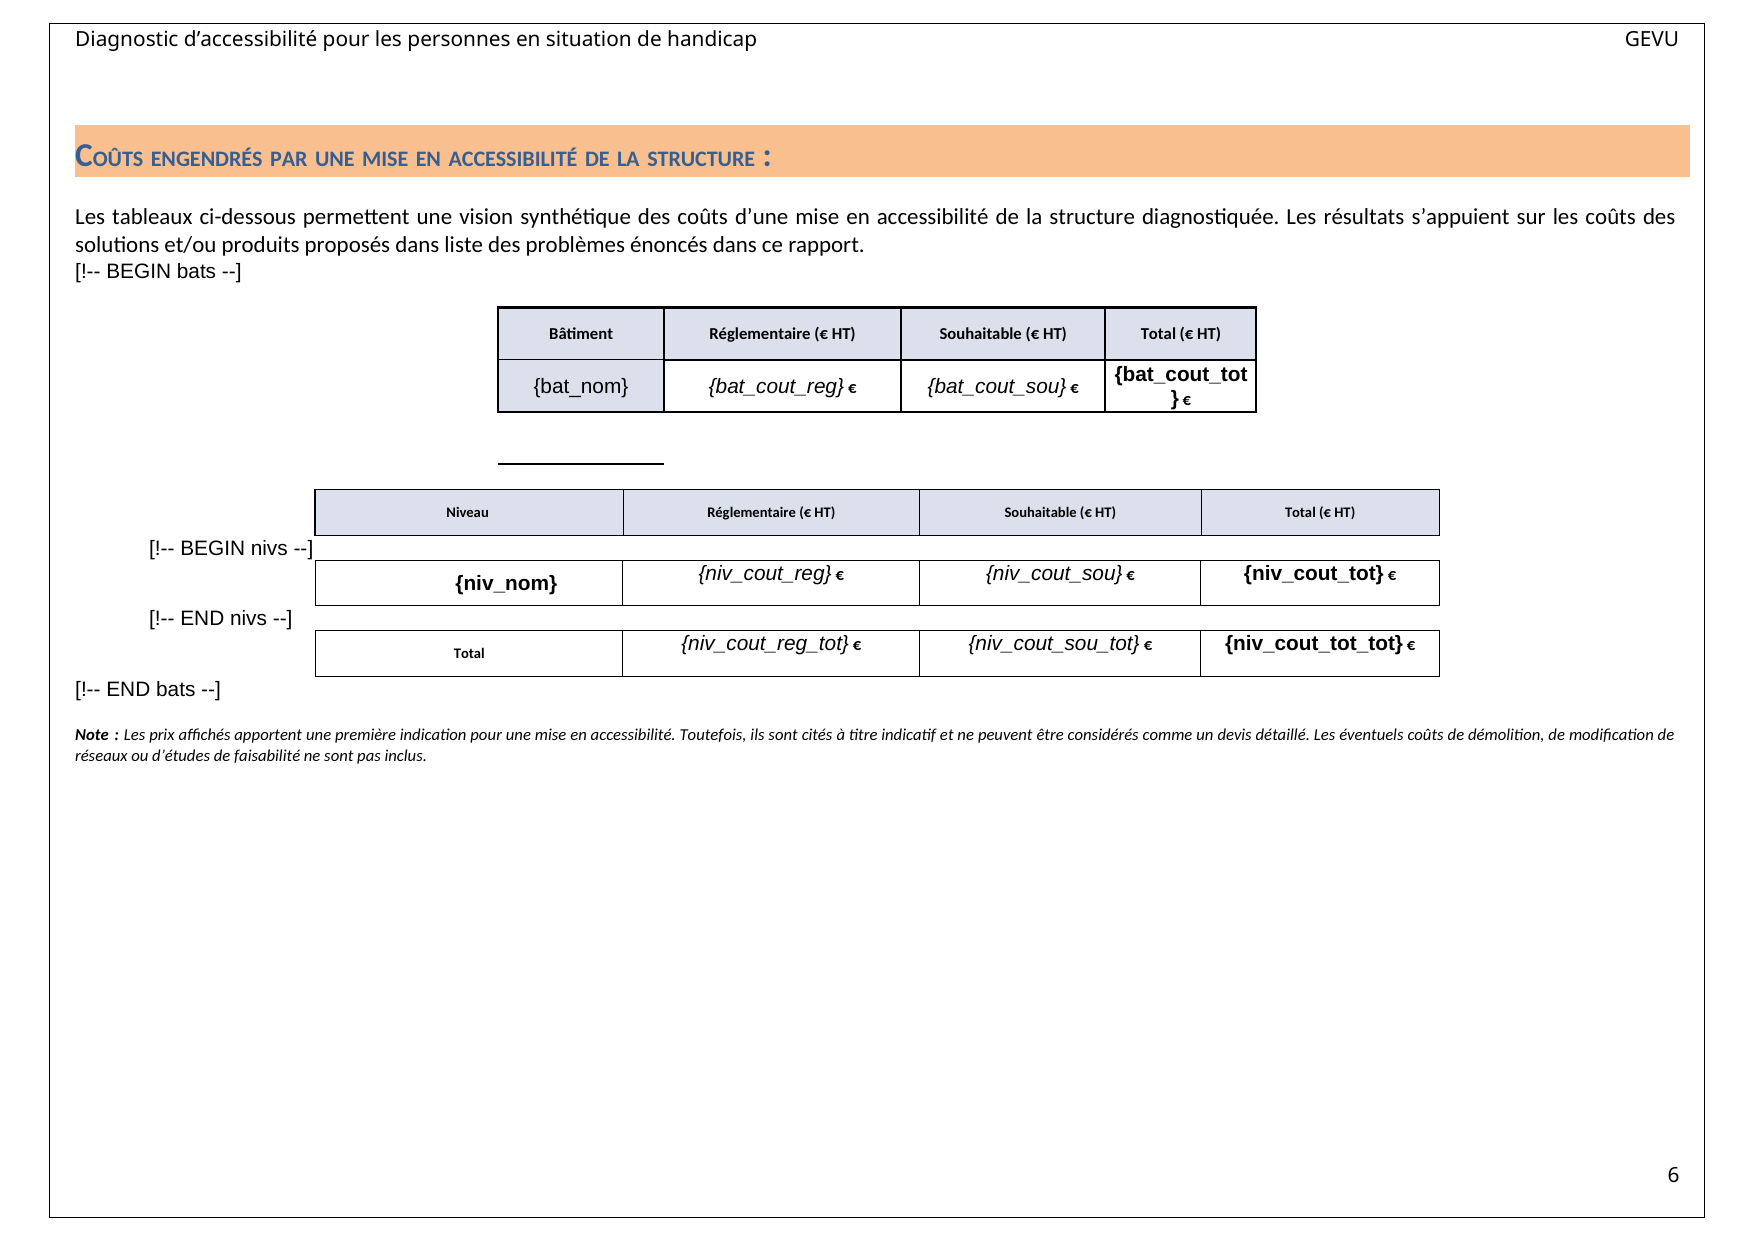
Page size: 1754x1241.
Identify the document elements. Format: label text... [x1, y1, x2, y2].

table_cell {bat_nom} [499, 360, 663, 411]
table_cell [1105, 413, 1256, 463]
subtitle Coûts engendrés par une mise en accessibilité de la structure : [75, 125, 1690, 177]
text [!-- BEGIN bats --] [75, 258, 1679, 282]
table_header {niv_cout_tot_tot} € [1201, 631, 1439, 676]
table_cell [498, 413, 664, 463]
text [!-- END bats --] [75, 677, 1679, 701]
table_cell {bat_cout_reg} € [665, 361, 900, 411]
table_header Réglementaire (€ HT) [624, 490, 919, 535]
table_header {niv_cout_reg} € [623, 561, 919, 605]
table_header Réglementaire (€ HT) [665, 309, 900, 359]
table_header Total [316, 631, 622, 676]
table_header {niv_cout_tot} € [1201, 561, 1439, 605]
table_header {niv_nom} [316, 561, 622, 605]
table_cell [901, 413, 1105, 463]
text [!-- BEGIN nivs --] [149, 536, 1679, 560]
table_cell {bat_cout_sou} € [902, 361, 1104, 411]
table_cell [664, 413, 901, 463]
table_header Souhaitable (€ HT) [920, 490, 1201, 535]
table_header Total (€ HT) [1202, 490, 1439, 535]
table_header {niv_cout_sou_tot} € [920, 631, 1200, 676]
table_header {niv_cout_sou} € [920, 561, 1200, 605]
table_header Niveau [316, 490, 623, 535]
text Les tableaux ci-dessous permettent une vision synthétique des coûts d’une mise en accessibilité de la structure diagnostiquée. Les résultats s’appuient sur les coûts des solutions et/ou produits proposés dans liste des problèmes énoncés dans ce rapport. [75, 202, 1679, 258]
table_header Souhaitable (€ HT) [902, 309, 1104, 359]
table_header Total (€ HT) [1106, 309, 1255, 359]
table_header {niv_cout_reg_tot} € [623, 631, 919, 676]
text [!-- END nivs --] [149, 606, 1679, 630]
text Note : Les prix affichés apportent une première indication pour une mise en accessibilité. Toutefois, ils sont cités à titre indicatif et ne peuvent être considérés comme un devis détaillé. Les éventuels coûts de démolition, de modification de réseaux ou d’études de faisabilité ne sont pas inclus. [75, 724, 1679, 765]
table_cell {bat_cout_tot} € [1106, 361, 1255, 411]
table_header Bâtiment [499, 309, 663, 359]
